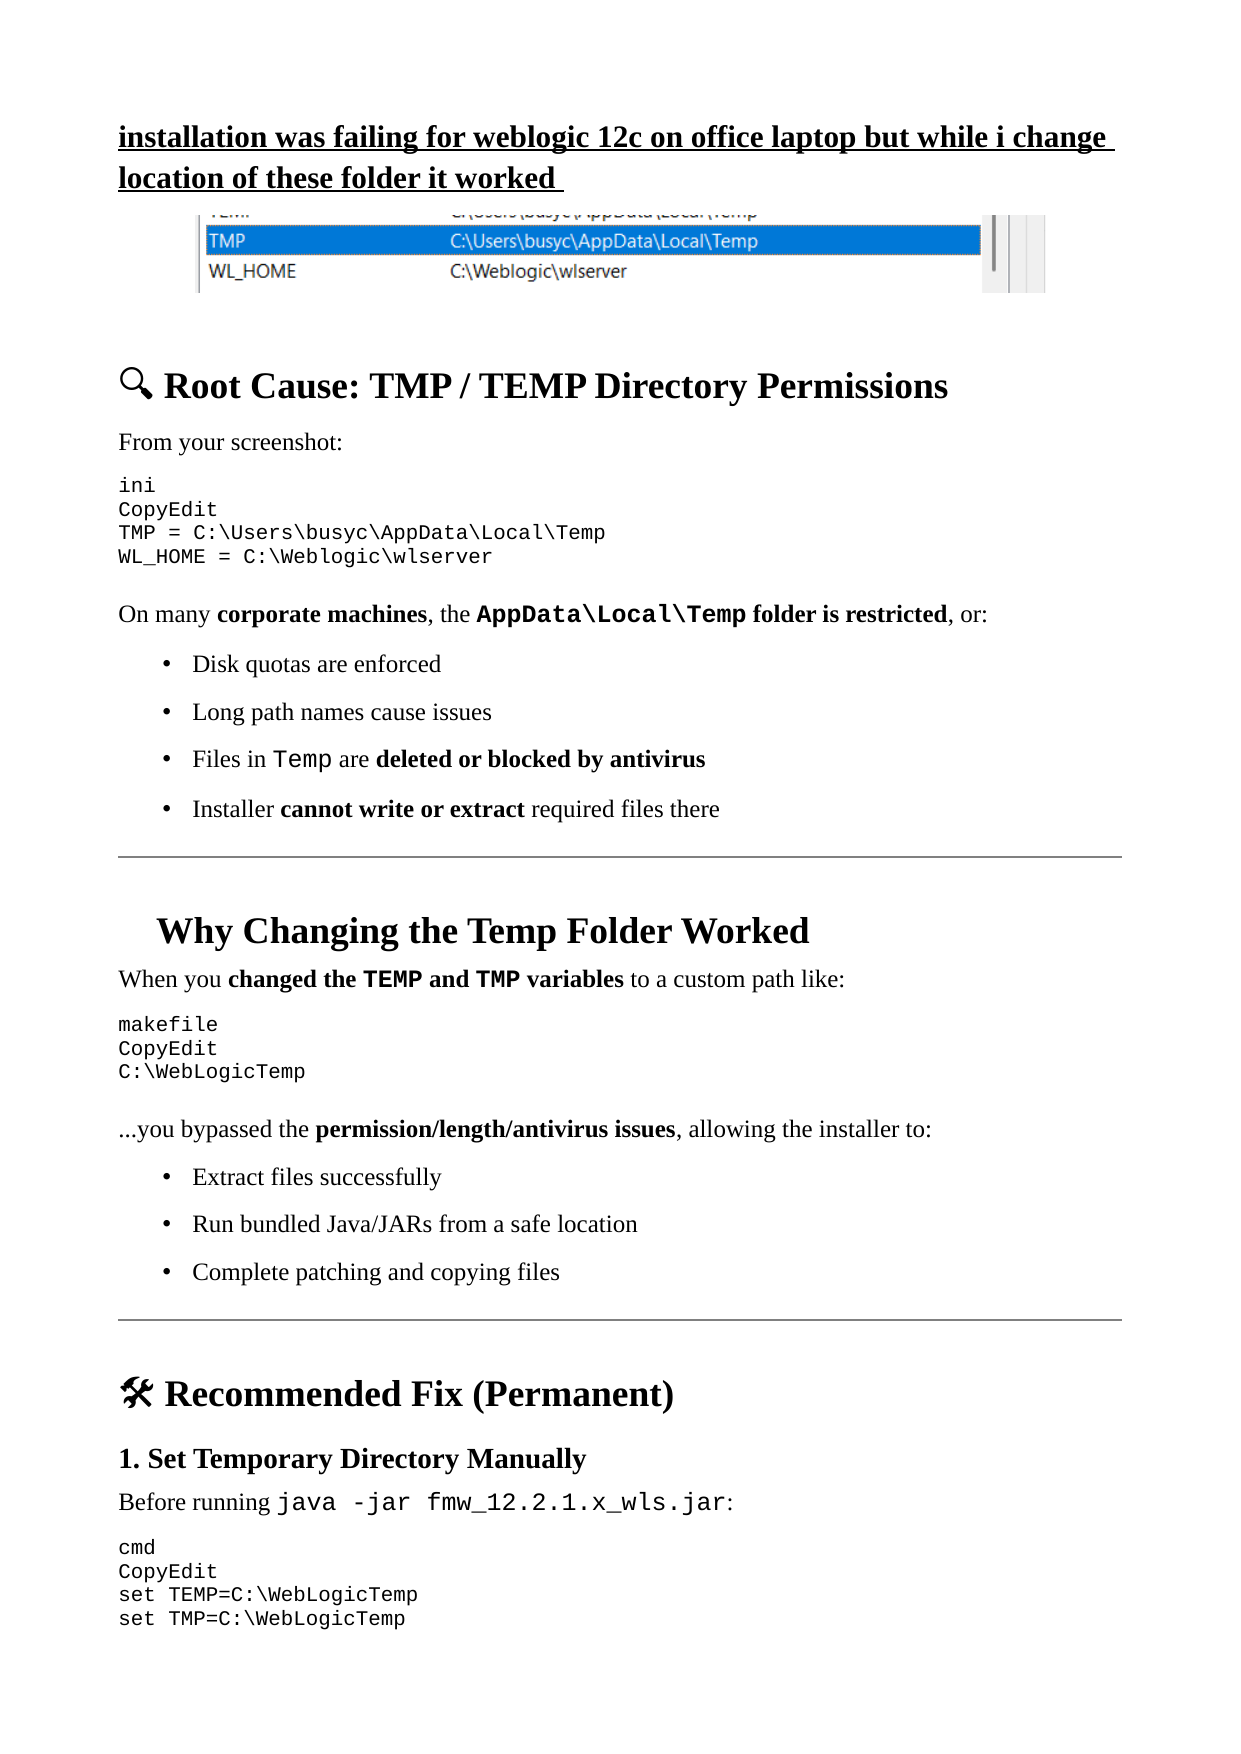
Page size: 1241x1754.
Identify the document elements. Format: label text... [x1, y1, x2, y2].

text When you changed the TEMP and TMP variables to a custom path like: [118, 964, 1122, 995]
text From your screenshot: [118, 427, 1122, 456]
text installation was failing for weblogic 12c on office laptop but while i change location of these folder it worked [118, 118, 1122, 195]
subtitle 🛠️ Recommended Fix (Permanent) [118, 1371, 1122, 1414]
text CopyEdit [118, 499, 1122, 522]
text Before running java -jar fmw_12.2.1.x_wls.jar: [118, 1487, 1122, 1518]
list Run bundled Java/JARs from a safe location [162, 1209, 1122, 1238]
list Extract files successfully [162, 1162, 1122, 1191]
subtitle 1. Set Temporary Directory Manually [118, 1441, 1122, 1475]
subtitle ✅ Why Changing the Temp Folder Worked [118, 908, 1122, 951]
text ...you bypassed the permission/length/antivirus issues, allowing the installer to: [118, 1114, 1122, 1143]
list Complete patching and copying files [162, 1257, 1122, 1286]
list Installer cannot write or extract required files there [162, 794, 1122, 823]
list Long path names cause issues [162, 697, 1122, 726]
text ini [118, 475, 1122, 499]
text CopyEdit [118, 1561, 1122, 1584]
text On many corporate machines, the AppData\Local\Temp folder is restricted, or: [118, 599, 1122, 630]
text cmd [118, 1537, 1122, 1561]
text WL_HOME = C:\Weblogic\wlserver [118, 546, 1122, 570]
text makefile [118, 1014, 1122, 1037]
text set TEMP=C:\WebLogicTemp [118, 1584, 1122, 1608]
text set TMP=C:\WebLogicTemp [118, 1608, 1122, 1632]
picture [195, 215, 1045, 293]
list Disk quotas are enforced [162, 649, 1122, 678]
text CopyEdit [118, 1037, 1122, 1061]
text C:\WebLogicTemp [118, 1061, 1122, 1085]
text TMP = C:\Users\busyc\AppData\Local\Temp [118, 522, 1122, 546]
list Files in Temp are deleted or blocked by antivirus [162, 744, 1122, 775]
subtitle 🔍 Root Cause: TMP / TEMP Directory Permissions [118, 363, 1122, 406]
